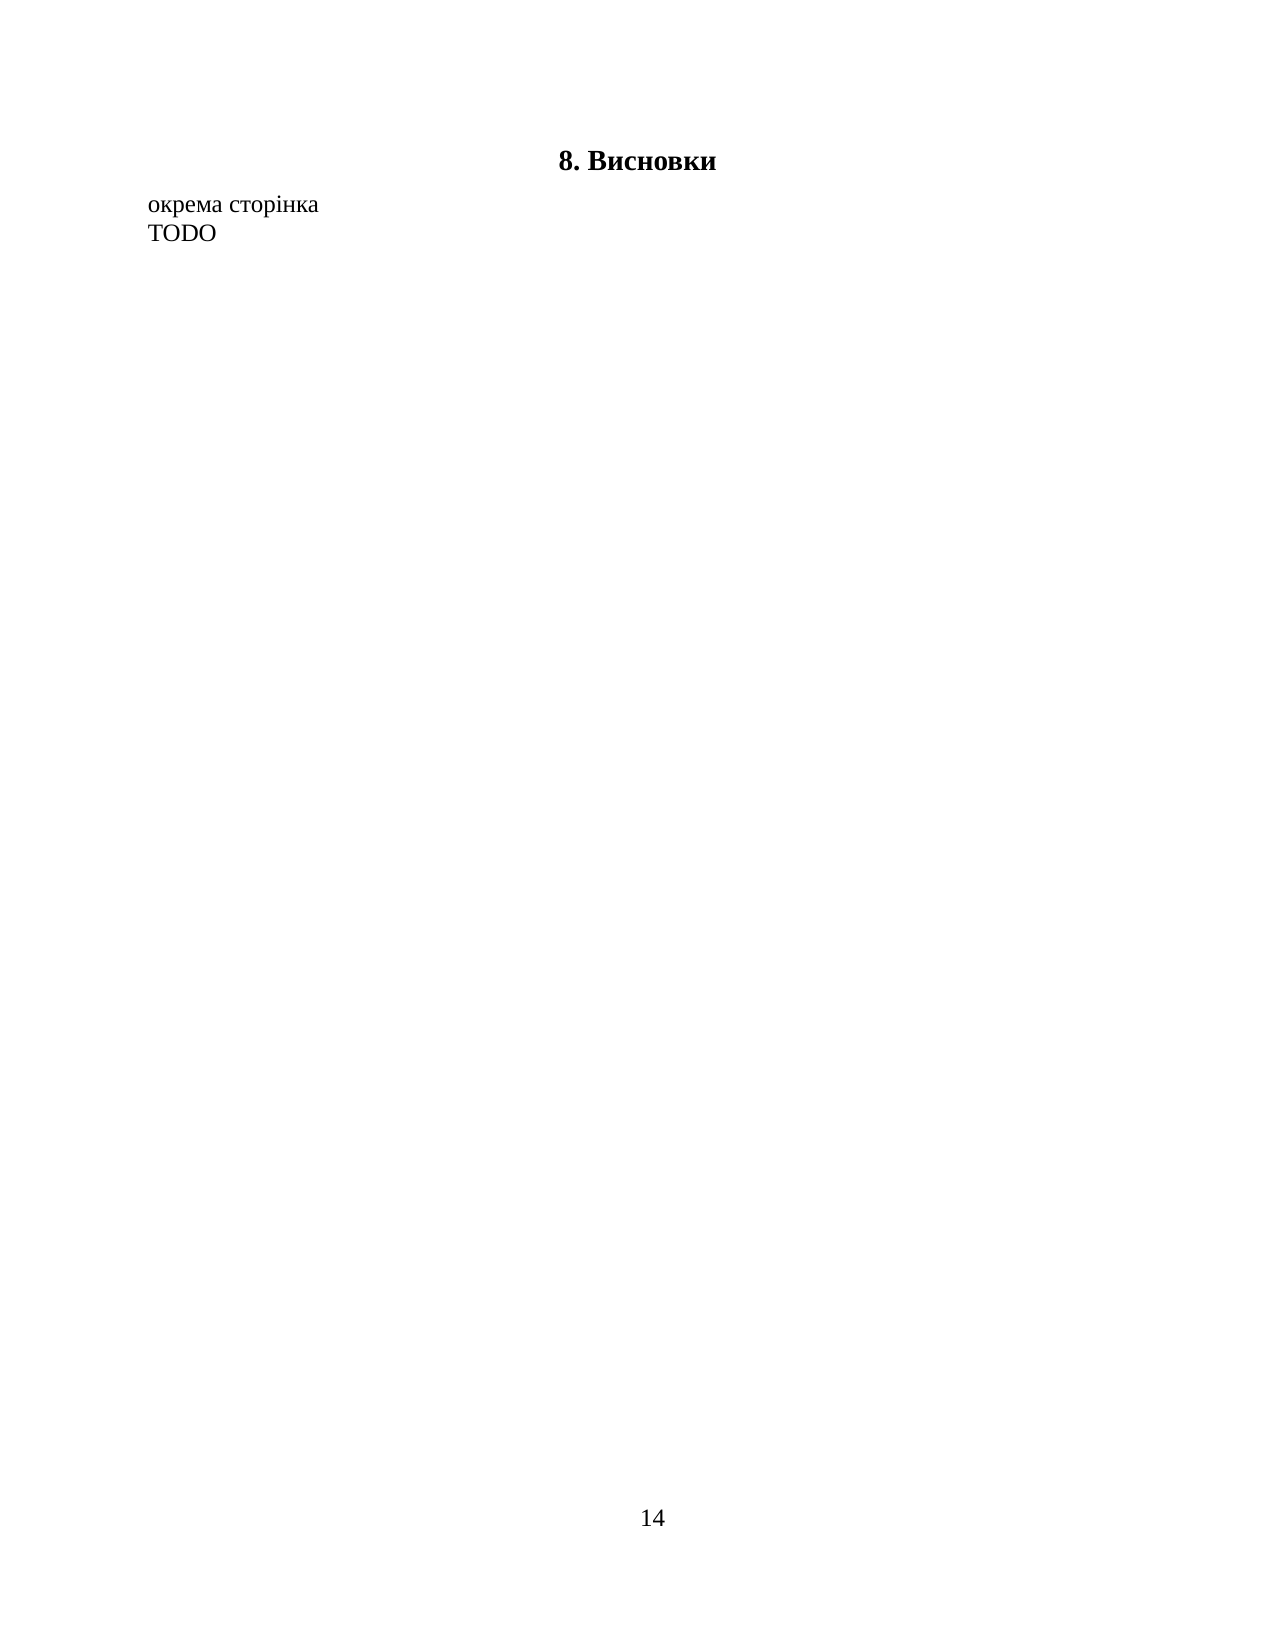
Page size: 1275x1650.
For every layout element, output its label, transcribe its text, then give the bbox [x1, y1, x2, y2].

text окрема сторінка [118, 189, 1157, 218]
text TODO [118, 218, 1157, 247]
subtitle Висновки [118, 143, 1157, 177]
